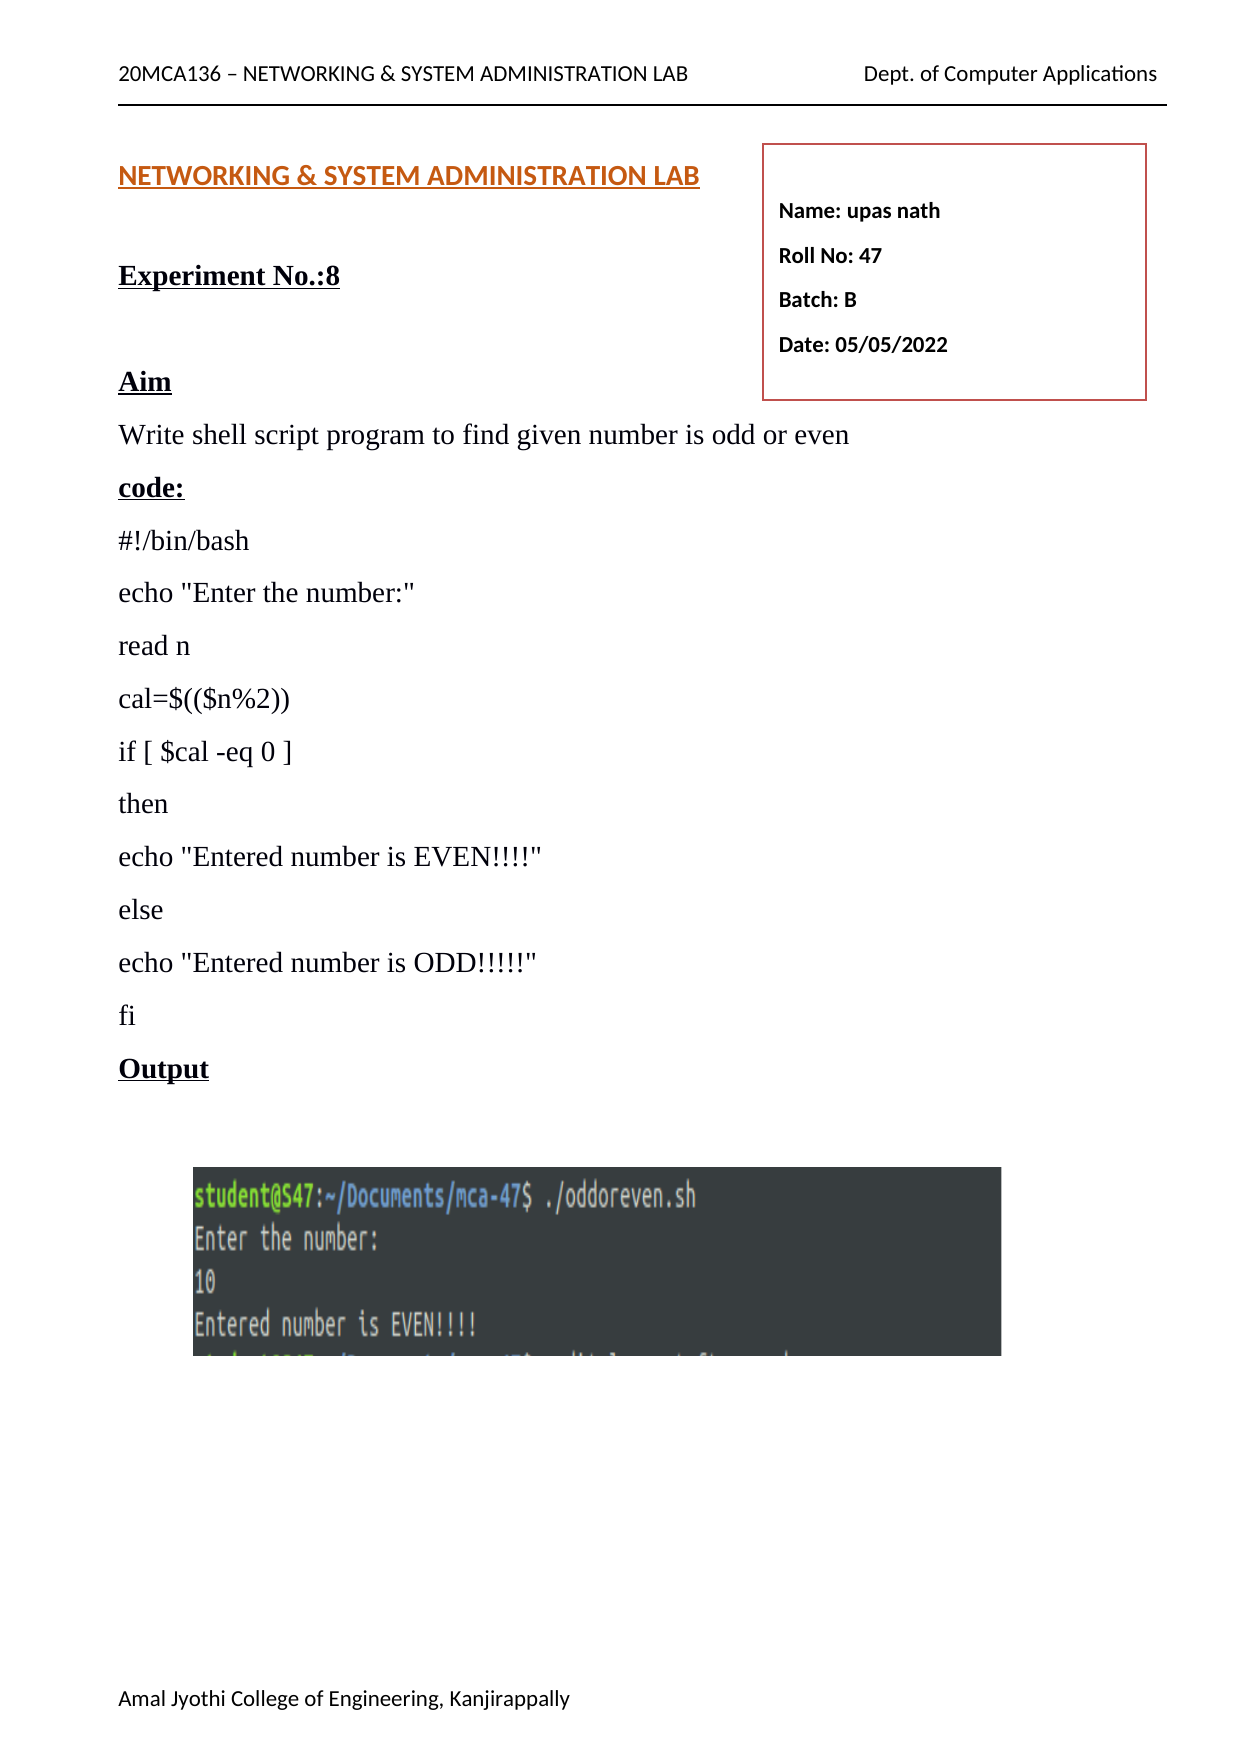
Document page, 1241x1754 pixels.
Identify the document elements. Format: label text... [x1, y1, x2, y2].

text echo "Entered number is EVEN!!!!" [118, 839, 1167, 873]
text echo "Enter the number:" [118, 575, 1167, 609]
text NETWORKING & SYSTEM ADMINISTRATION LAB [118, 157, 762, 192]
text else [118, 892, 1167, 926]
text Aim [118, 364, 762, 398]
text Batch: B [778, 286, 1131, 314]
text code: [118, 470, 1167, 503]
text if [ $cal -eq 0 ] [118, 734, 1167, 767]
text cal=$(($n%2)) [118, 681, 1167, 714]
text [1147, 258, 1167, 292]
text Output [118, 1051, 1167, 1084]
text Experiment No.:8 [118, 258, 762, 292]
text Write shell script program to find given number is odd or even [118, 417, 1167, 451]
text [1147, 364, 1167, 398]
text echo "Entered number is ODD!!!!!" [118, 945, 1167, 979]
text then [118, 787, 1167, 820]
text read n [118, 628, 1167, 662]
text Roll No: 47 [778, 241, 1131, 269]
text Date: 05/05/2022 [778, 330, 1131, 358]
text #!/bin/bash [118, 523, 1167, 556]
text fi [118, 998, 1167, 1031]
text Name: upas nath [778, 196, 1131, 224]
